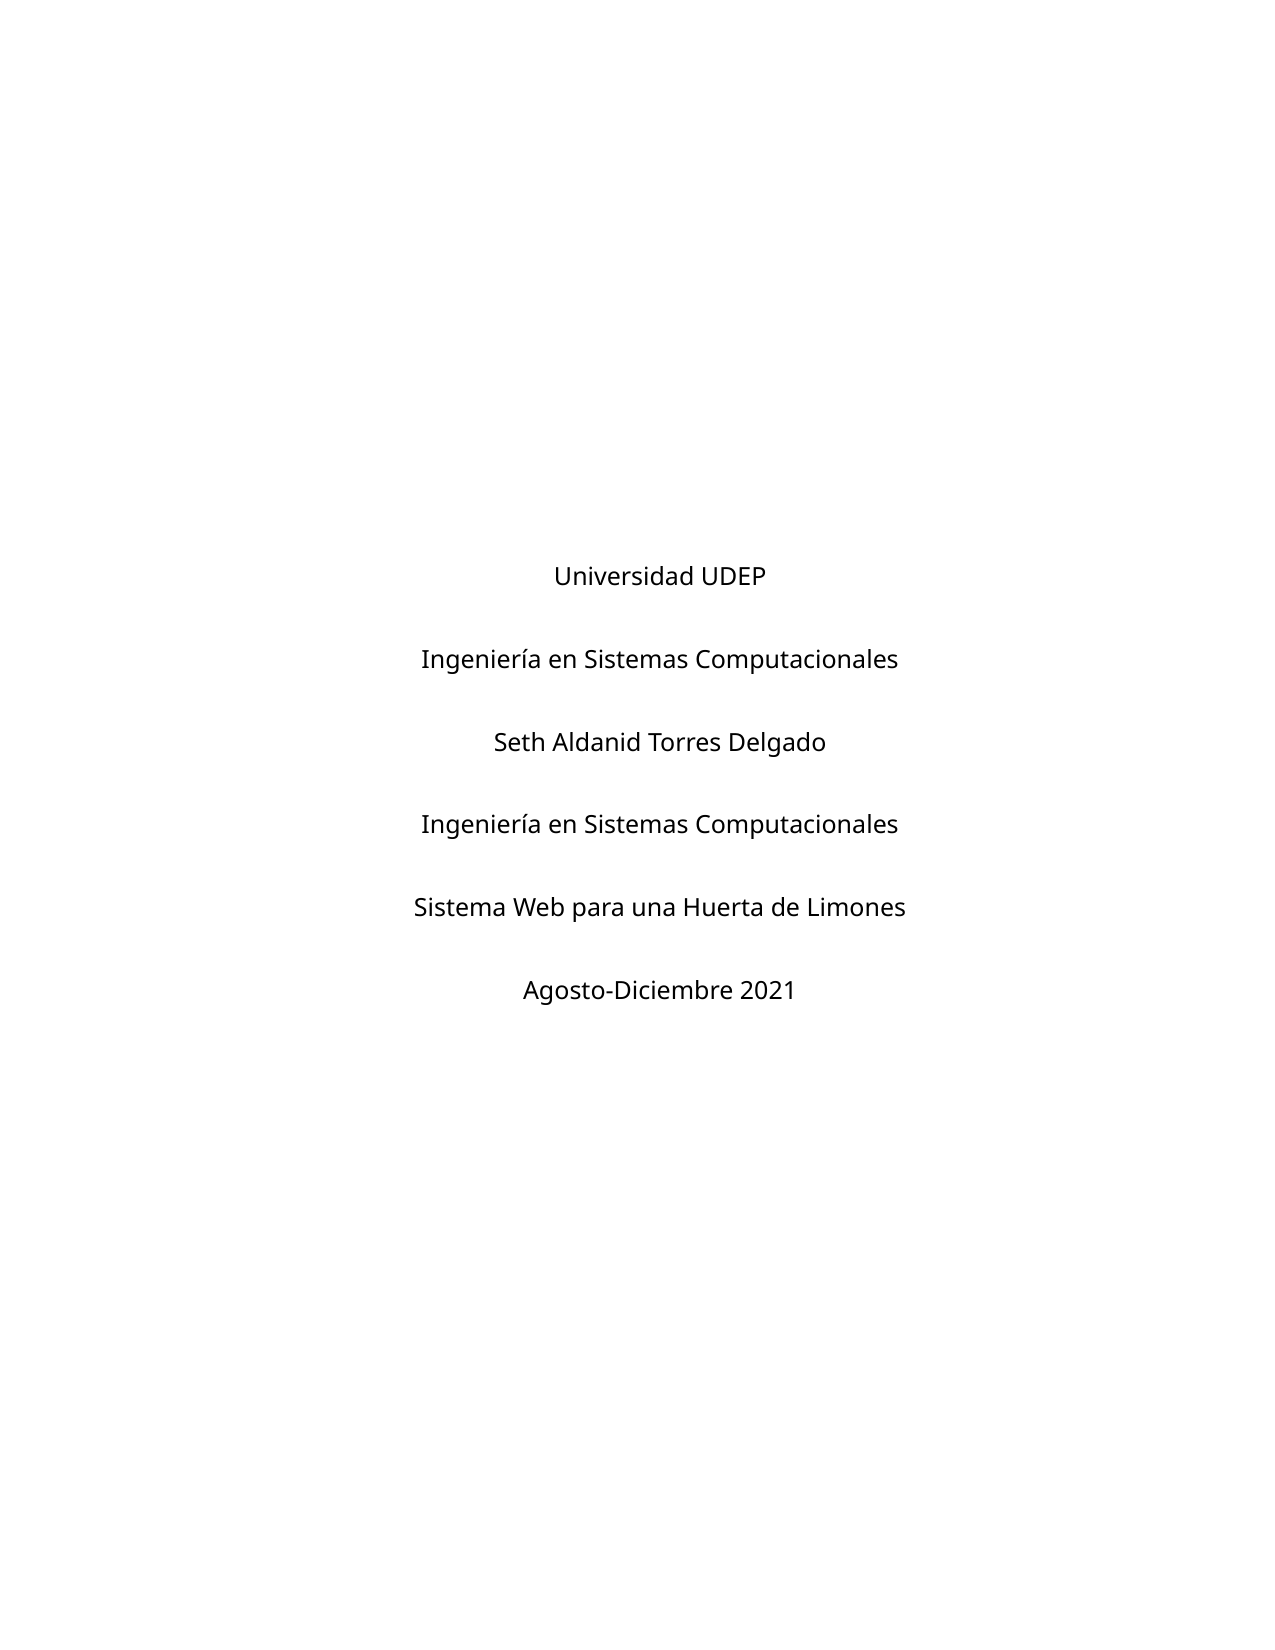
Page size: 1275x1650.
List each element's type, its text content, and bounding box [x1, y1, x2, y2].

text Sistema Web para una Huerta de Limones [150, 889, 1125, 924]
text Universidad UDEP [150, 559, 1125, 593]
text Seth Aldanid Torres Delgado [150, 724, 1125, 758]
text Ingeniería en Sistemas Computacionales [150, 807, 1125, 841]
text Ingeniería en Sistemas Computacionales [150, 641, 1125, 676]
text Agosto-Diciembre 2021 [150, 972, 1125, 1006]
